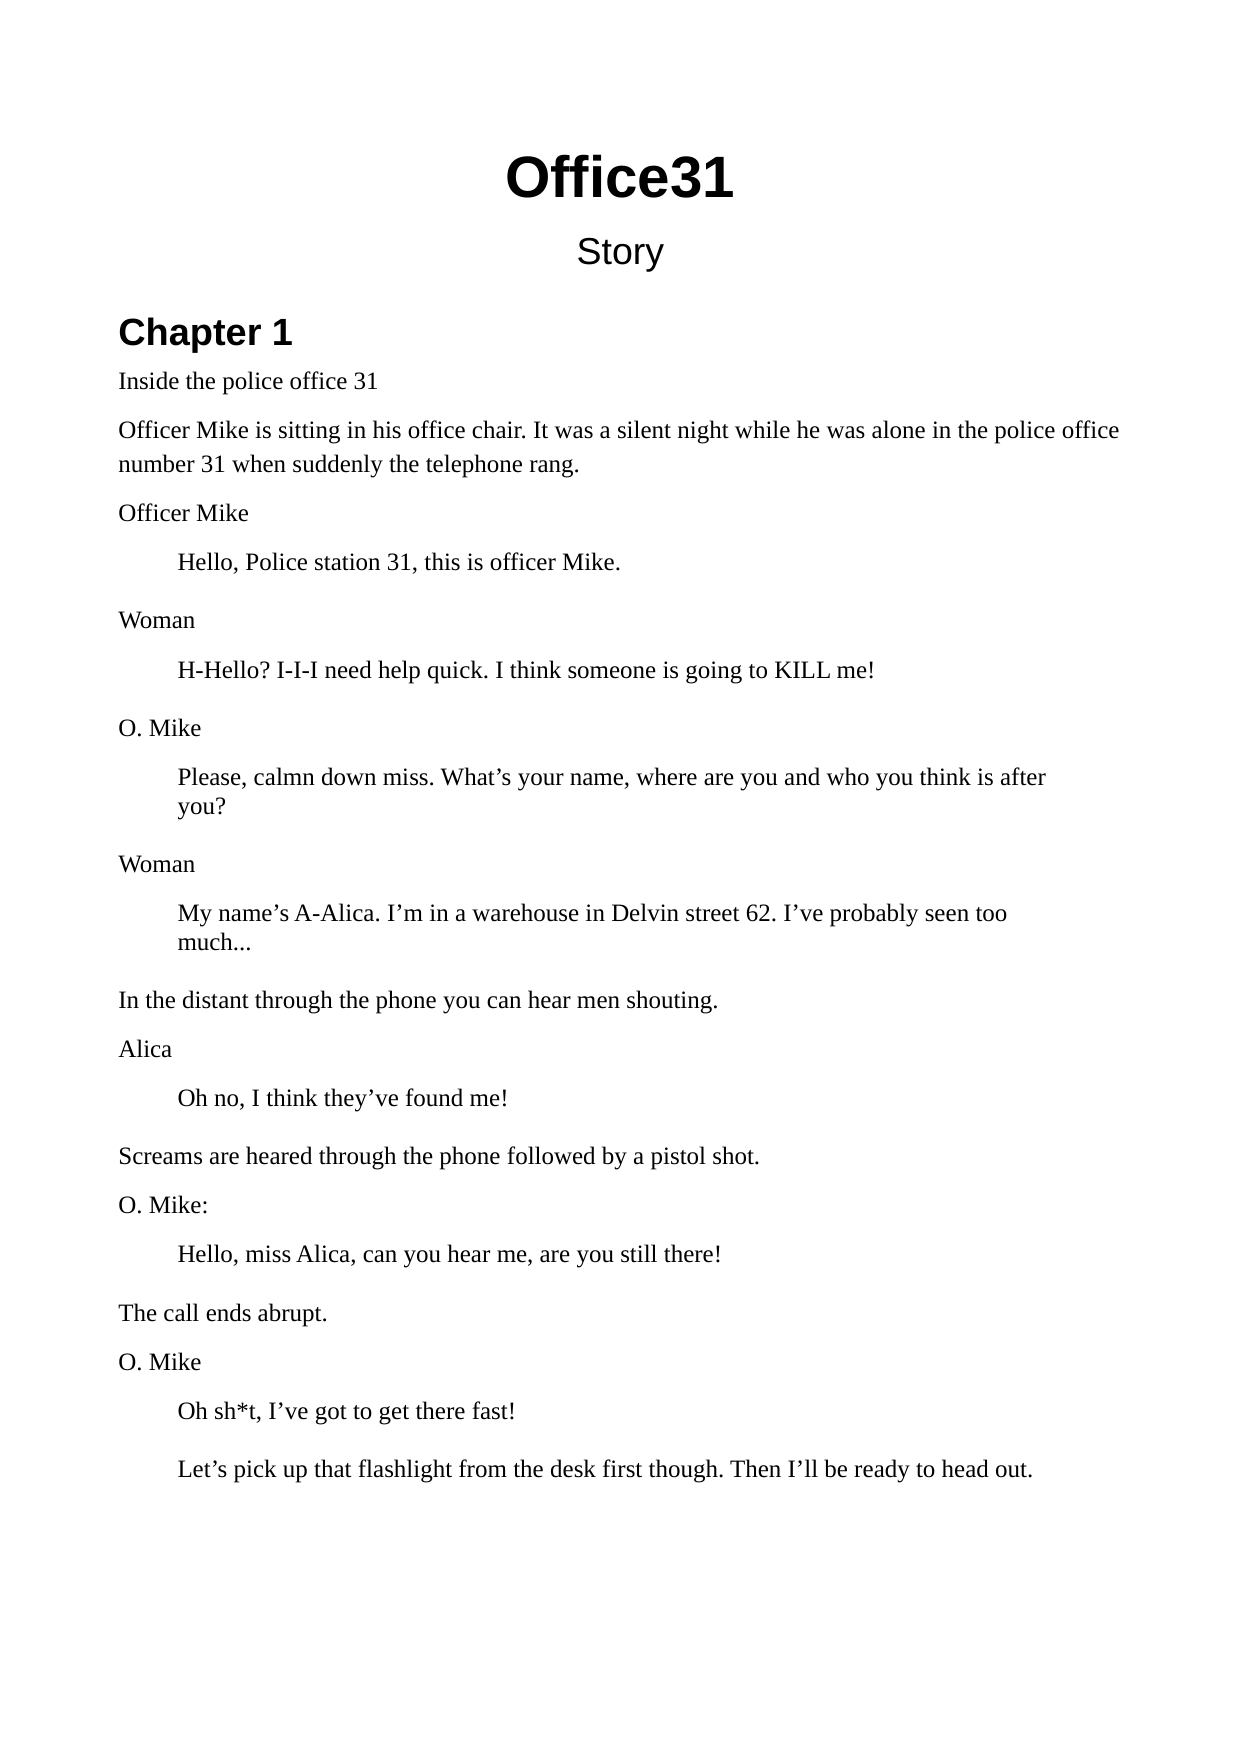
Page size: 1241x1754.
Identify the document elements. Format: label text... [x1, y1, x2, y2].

text Oh sh*t, I’ve got to get there fast! [177, 1396, 1063, 1424]
text Officer Mike is sitting in his office chair. It was a silent night while he was alone in the police office number 31 when suddenly the telephone rang. [118, 415, 1122, 478]
text Alica [118, 1034, 1122, 1063]
text Let’s pick up that flashlight from the desk first though. Then I’ll be ready to head out. [177, 1454, 1063, 1483]
text Inside the police office 31 [118, 366, 1122, 394]
text In the distant through the phone you can hear men shouting. [118, 985, 1122, 1014]
title Office31 [118, 143, 1122, 210]
subtitle Chapter 1 [118, 309, 1122, 353]
text Hello, Police station 31, this is officer Mike. [177, 547, 1063, 576]
text H-Hello? I-I-I need help quick. I think someone is going to KILL me! [177, 655, 1063, 683]
text Screams are heared through the phone followed by a pistol shot. [118, 1141, 1122, 1170]
text Oh no, I think they’ve found me! [177, 1083, 1063, 1112]
subtitle Story [118, 229, 1122, 272]
text O. Mike: [118, 1190, 1122, 1219]
text O. Mike [118, 713, 1122, 742]
text Woman [118, 606, 1122, 634]
text My name’s A-Alica. I’m in a warehouse in Delvin street 62. I’ve probably seen too much... [177, 898, 1063, 956]
text Please, calmn down miss. What’s your name, where are you and who you think is after you? [177, 762, 1063, 819]
text The call ends abrupt. [118, 1298, 1122, 1326]
text Hello, miss Alica, can you hear me, are you still there! [177, 1239, 1063, 1268]
text O. Mike [118, 1347, 1122, 1376]
text Woman [118, 849, 1122, 878]
text Officer Mike [118, 498, 1122, 527]
